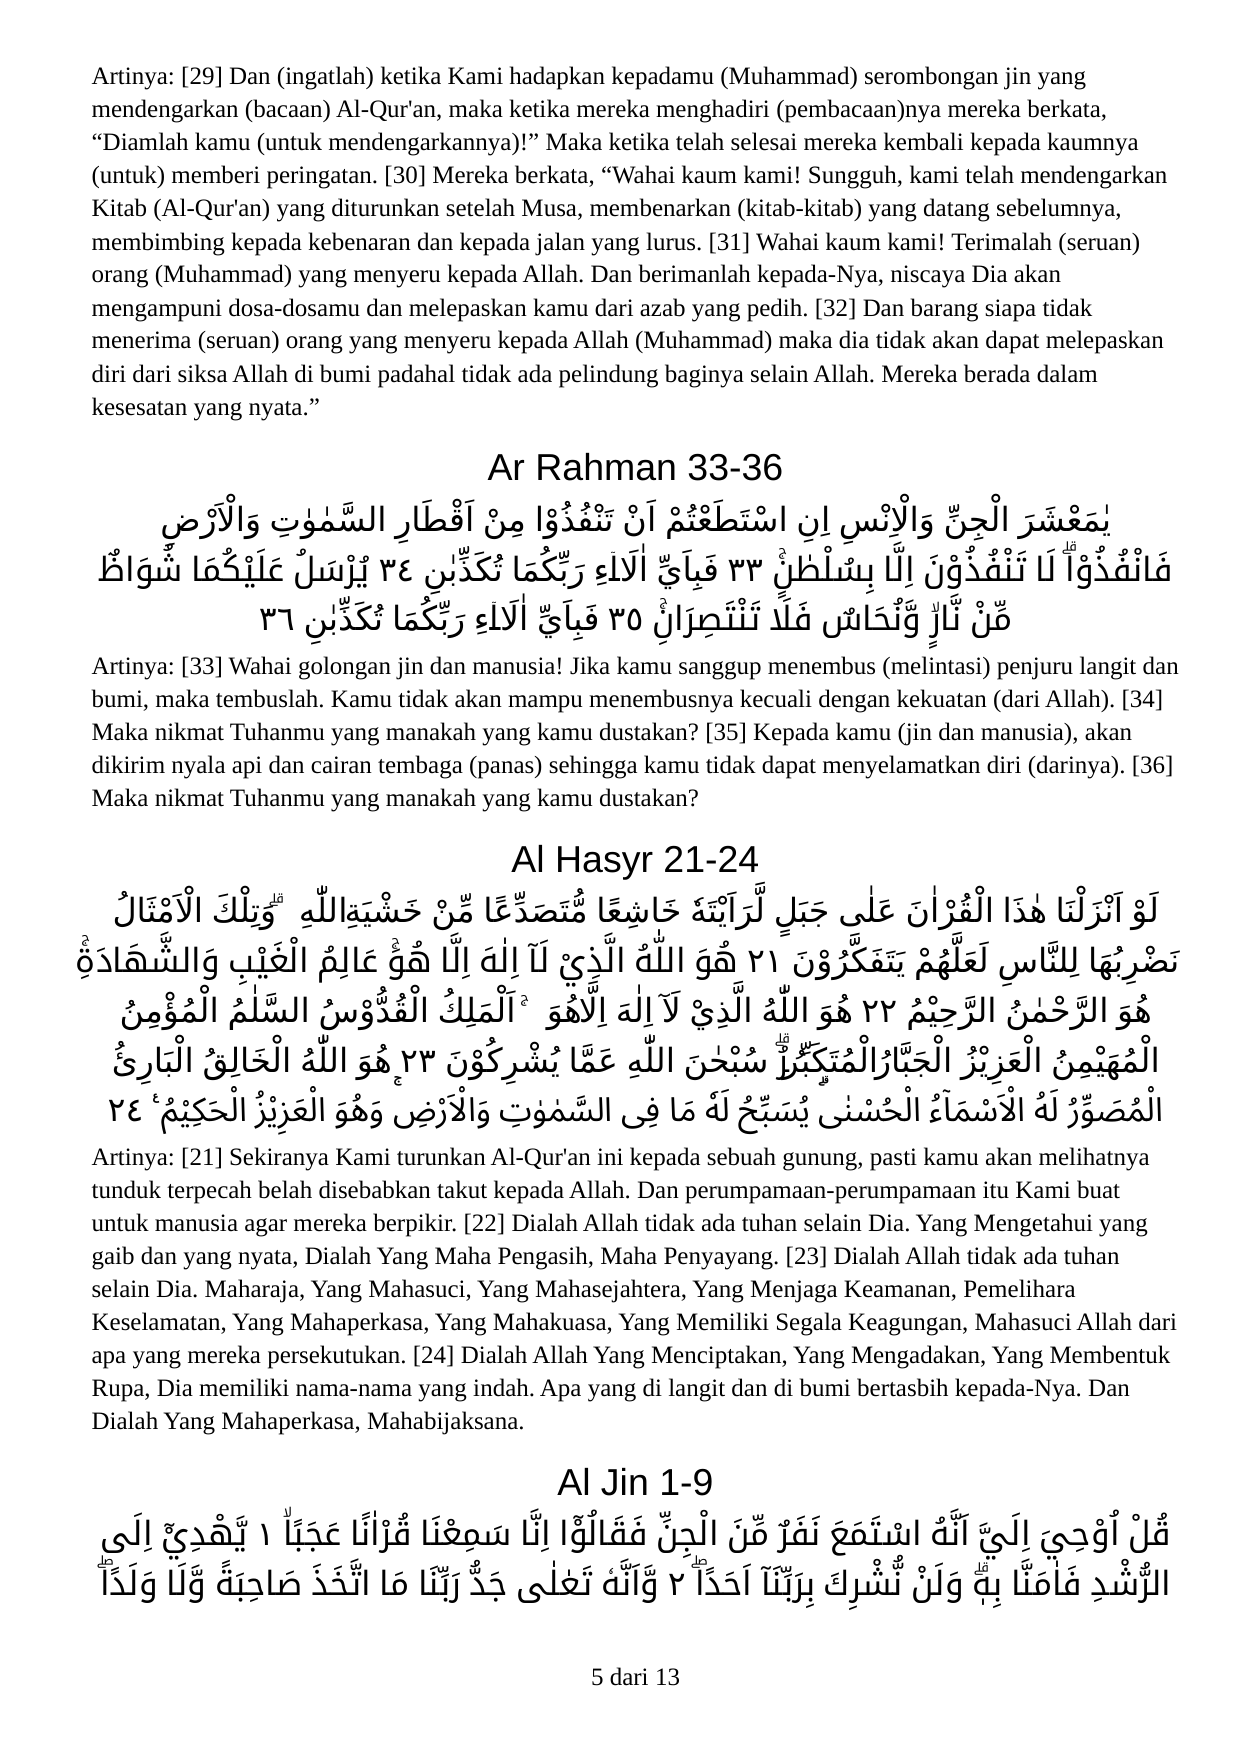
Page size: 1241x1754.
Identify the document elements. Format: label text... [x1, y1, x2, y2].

subtitle Al Jin 1-9 [91, 1460, 1179, 1503]
text Artinya: [29] Dan (ingatlah) ketika Kami hadapkan kepadamu (Muhammad) serombongan jin yang mendengarkan (bacaan) Al-Qur'an, maka ketika mereka menghadiri (pembacaan)nya mereka berkata, “Diamlah kamu (untuk mendengarkannya)!” Maka ketika telah selesai mereka kembali kepada kaumnya (untuk) memberi peringatan. [30] Mereka berkata, “Wahai kaum kami! Sungguh, kami telah mendengarkan Kitab (Al-Qur'an) yang diturunkan setelah Musa, membenarkan (kitab-kitab) yang datang sebelumnya, membimbing kepada kebenaran dan kepada jalan yang lurus. [31] Wahai kaum kami! Terimalah (seruan) orang (Muhammad) yang menyeru kepada Allah. Dan berimanlah kepada-Nya, niscaya Dia akan mengampuni dosa-dosamu dan melepaskan kamu dari azab yang pedih. [32] Dan barang siapa tidak menerima (seruan) orang yang menyeru kepada Allah (Muhammad) maka dia tidak akan dapat melepaskan diri dari siksa Allah di bumi padahal tidak ada pelindung baginya selain Allah. Mereka berada dalam kesesatan yang nyata.” [91, 61, 1179, 420]
text يٰمَعْشَرَ الْجِنِّ وَالْاِنْسِ اِنِ اسْتَطَعْتُمْ اَنْ تَنْفُذُوْا مِنْ اَقْطَارِ السَّمٰوٰتِ وَالْاَرْضِ فَانْفُذُوْاۗ لَا تَنْفُذُوْنَ اِلَّا بِسُلْطٰنٍۚ ٣٣ فَبِاَيِّ اٰلَاۤءِ رَبِّكُمَا تُكَذِّبٰنِ ٣٤ يُرْسَلُ عَلَيْكُمَا شُوَاظٌ مِّنْ نَّارٍۙ وَّنُحَاسٌ فَلَا تَنْتَصِرَانِۚ ٣٥ فَبِاَيِّ اٰلَاۤءِ رَبِّكُمَا تُكَذِّبٰنِ ٣٦ [91, 501, 1179, 644]
text لَوْ اَنْزَلْنَا هٰذَا الْقُرْاٰنَ عَلٰى جَبَلٍ لَّرَاَيْتَهٗ خَاشِعًا مُّتَصَدِّعًا مِّنْ خَشْيَةِ اللّٰهِ ۗوَتِلْكَ الْاَمْثَالُ نَضْرِبُهَا لِلنَّاسِ لَعَلَّهُمْ يَتَفَكَّرُوْنَ ٢١ هُوَ اللّٰهُ الَّذِيْ لَآ اِلٰهَ اِلَّا هُوَۚ عَالِمُ الْغَيْبِ وَالشَّهَادَةِۚ هُوَ الرَّحْمٰنُ الرَّحِيْمُ ٢٢ هُوَ اللّٰهُ الَّذِيْ لَآ اِلٰهَ اِلَّا هُوَ ۚ اَلْمَلِكُ الْقُدُّوْسُ السَّلٰمُ الْمُؤْمِنُ الْمُهَيْمِنُ الْعَزِيْزُ الْجَبَّارُ الْمُتَكَبِّرُۗ سُبْحٰنَ اللّٰهِ عَمَّا يُشْرِكُوْنَ ٢٣ هُوَ اللّٰهُ الْخَالِقُ الْبَارِئُ الْمُصَوِّرُ لَهُ الْاَسْمَاۤءُ الْحُسْنٰىۗ يُسَبِّحُ لَهٗ مَا فِى السَّمٰوٰتِ وَالْاَرْضِۚ وَهُوَ الْعَزِيْزُ الْحَكِيْمُ ࣖ ٢٤ [91, 892, 1179, 1135]
text Artinya: [21] Sekiranya Kami turunkan Al-Qur'an ini kepada sebuah gunung, pasti kamu akan melihatnya tunduk terpecah belah disebabkan takut kepada Allah. Dan perumpamaan-perumpamaan itu Kami buat untuk manusia agar mereka berpikir. [22] Dialah Allah tidak ada tuhan selain Dia. Yang Mengetahui yang gaib dan yang nyata, Dialah Yang Maha Pengasih, Maha Penyayang. [23] Dialah Allah tidak ada tuhan selain Dia. Maharaja, Yang Mahasuci, Yang Mahasejahtera, Yang Menjaga Keamanan, Pemelihara Keselamatan, Yang Mahaperkasa, Yang Mahakuasa, Yang Memiliki Segala Keagungan, Mahasuci Allah dari apa yang mereka persekutukan. [24] Dialah Allah Yang Menciptakan, Yang Mengadakan, Yang Membentuk Rupa, Dia memiliki nama-nama yang indah. Apa yang di langit dan di bumi bertasbih kepada-Nya. Dan Dialah Yang Mahaperkasa, Mahabijaksana. [91, 1142, 1179, 1435]
subtitle Al Hasyr 21-24 [91, 837, 1179, 880]
text قُلْ اُوْحِيَ اِلَيَّ اَنَّهُ اسْتَمَعَ نَفَرٌ مِّنَ الْجِنِّ فَقَالُوْٓا اِنَّا سَمِعْنَا قُرْاٰنًا عَجَبًاۙ ١ يَّهْدِيْٓ اِلَى الرُّشْدِ فَاٰمَنَّا بِهٖۗ وَلَنْ نُّشْرِكَ بِرَبِّنَآ اَحَدًاۖ ٢ وَّاَنَّهٗ تَعٰلٰى جَدُّ رَبِّنَا مَا اتَّخَذَ صَاحِبَةً وَّلَا وَلَدًاۖ ٣ وَّاَنَّهٗ كَانَ يَقُوْلُ سَفِيْهُنَا عَلَى اللّٰهِ شَطَطًاۖ ٤ وَّاَنَّا ظَنَنَّآ اَنْ لَّنْ تَقُوْلَ الْاِنْسُ وَالْجِنُّ عَلَى اللّٰهِ كَذِبًاۙ ٥ وَّاَنَّهٗ كَانَ رِجَالٌ مِّنَ الْاِنْسِ يَعُوْذُوْنَ بِرِجَالٍ مِّنَ الْجِنِّ فَزَادُوْهُمْ رَهَقًاۖ ٦ وَّاَنَّهُمْ ظَنُّوْا كَمَا ظَنَنْتُمْ اَنْ لَّنْ يَّبْعَثَ اللّٰهُ اَحَدًاۖ ٧ وَّاَنَّا لَمَسْنَا السَّمَاۤءَ فَوَجَدْنٰهَا مُلِئَتْ حَرَسًا شَدِيْدًا وَّشُهُبًاۖ ٨ وَّاَنَّا كُنَّا نَقْعُدُ مِنْهَا مَقَاعِدَ لِلسَّمْعِۗ فَمَنْ يَّسْتَمِعِ الْاٰنَ يَجِدْ لَهٗ شِهَابًا رَّصَدًاۖ ٩ [91, 1516, 1179, 1609]
text Artinya: [33] Wahai golongan jin dan manusia! Jika kamu sanggup menembus (melintasi) penjuru langit dan bumi, maka tembuslah. Kamu tidak akan mampu menembusnya kecuali dengan kekuatan (dari Allah). [34] Maka nikmat Tuhanmu yang manakah yang kamu dustakan? [35] Kepada kamu (jin dan manusia), akan dikirim nyala api dan cairan tembaga (panas) sehingga kamu tidak dapat menyelamatkan diri (darinya). [36] Maka nikmat Tuhanmu yang manakah yang kamu dustakan? [91, 651, 1179, 812]
subtitle Ar Rahman 33-36 [91, 446, 1179, 489]
